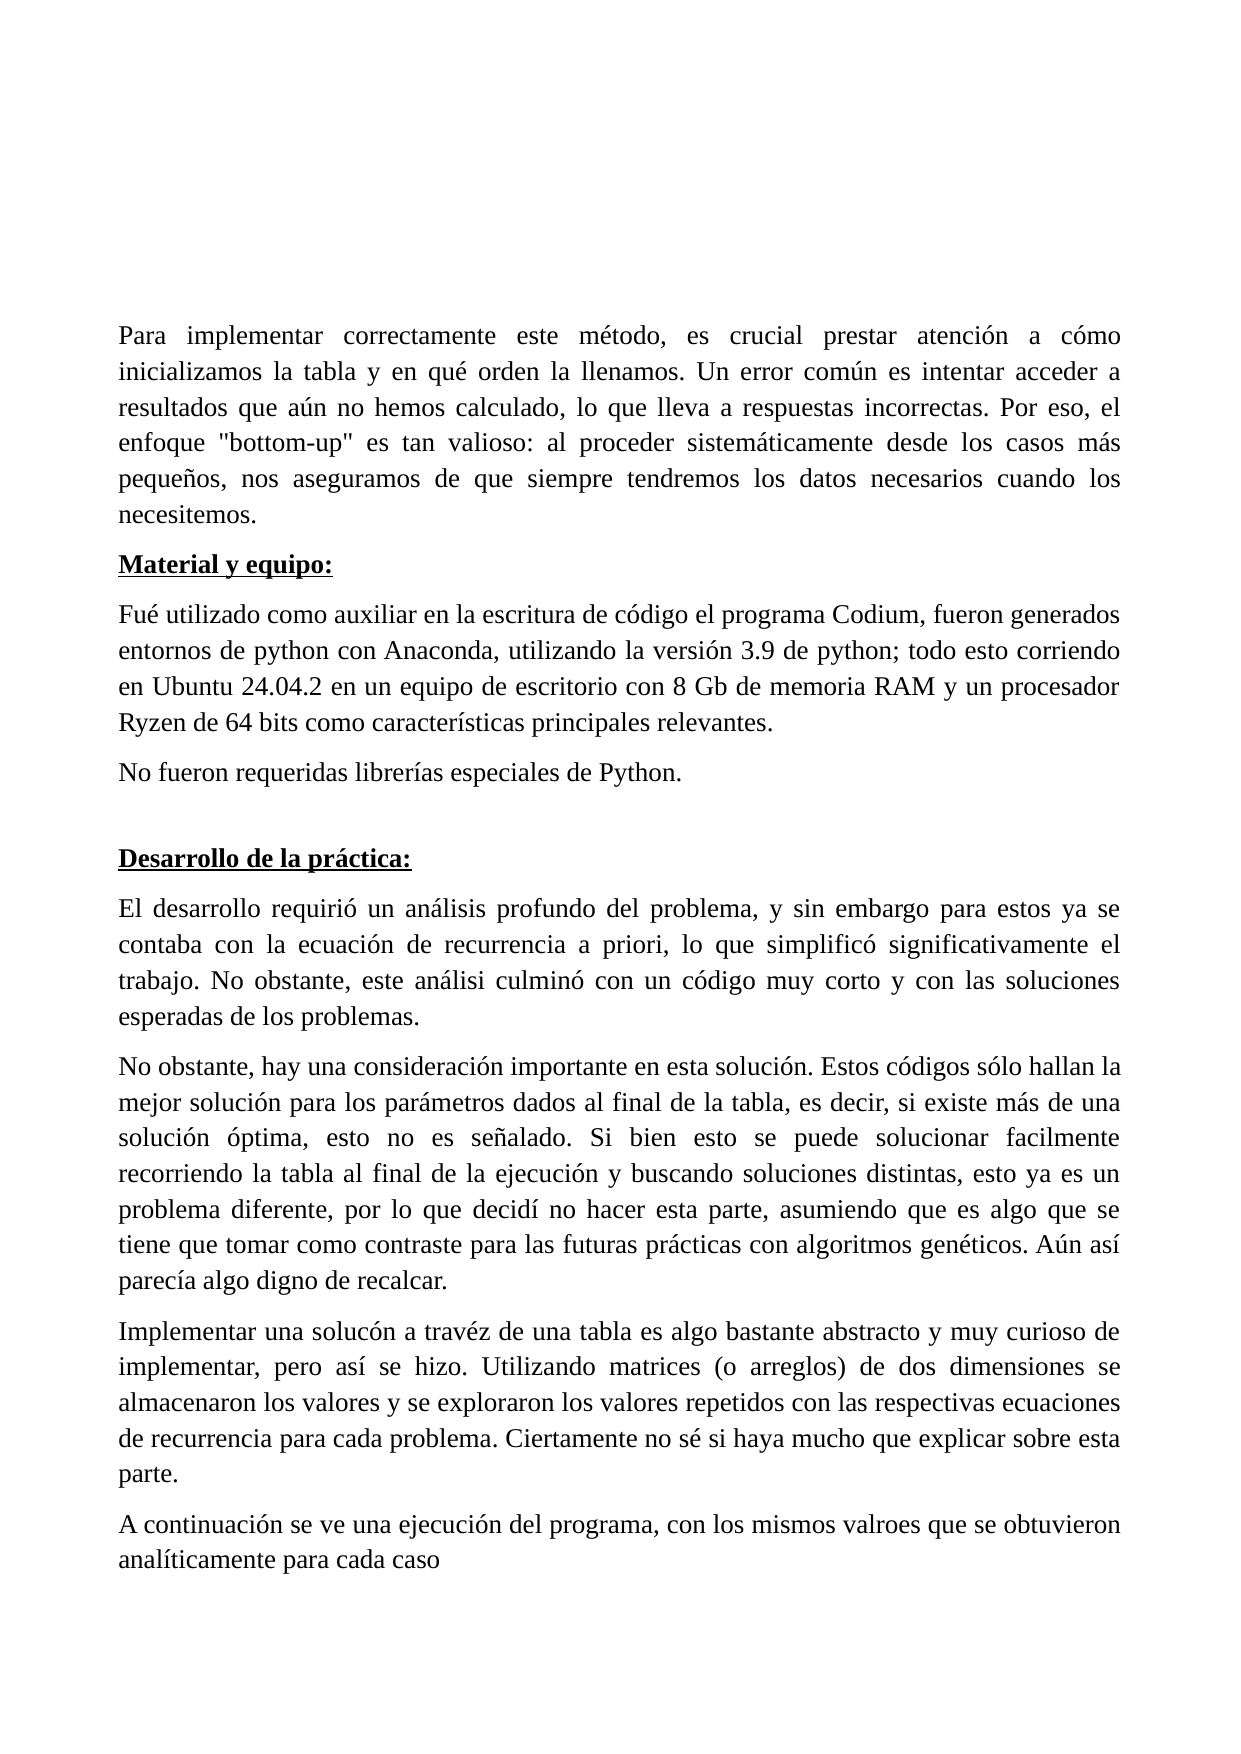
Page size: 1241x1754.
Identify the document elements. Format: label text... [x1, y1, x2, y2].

text Material y equipo: [118, 548, 1122, 579]
text Desarrollo de la práctica: [118, 806, 1122, 873]
text No obstante, hay una consideración importante en esta solución. Estos códigos sólo hallan la mejor solución para los parámetros dados al final de la tabla, es decir, si existe más de una solución óptima, esto no es señalado. Si bien esto se puede solucionar facilmente recorriendo la tabla al final de la ejecución y buscando soluciones distintas, esto ya es un problema diferente, por lo que decidí no hacer esta parte, asumiendo que es algo que se tiene que tomar como contraste para las futuras prácticas con algoritmos genéticos. Aún así parecía algo digno de recalcar. [118, 1050, 1122, 1296]
text Implementar una solucón a travéz de una tabla es algo bastante abstracto y muy curioso de implementar, pero así se hizo. Utilizando matrices (o arreglos) de dos dimensiones se almacenaron los valores y se exploraron los valores repetidos con las respectivas ecuaciones de recurrencia para cada problema. Ciertamente no sé si haya mucho que explicar sobre esta parte. [118, 1315, 1122, 1489]
text Para implementar correctamente este método, es crucial prestar atención a cómo inicializamos la tabla y en qué orden la llenamos. Un error común es intentar acceder a resultados que aún no hemos calculado, lo que lleva a respuestas incorrectas. Por eso, el enfoque "bottom-up" es tan valioso: al proceder sistemáticamente desde los casos más pequeños, nos aseguramos de que siempre tendremos los datos necesarios cuando los necesitemos. [118, 319, 1122, 529]
text Fué utilizado como auxiliar en la escritura de código el programa Codium, fueron generados entornos de python con Anaconda, utilizando la versión 3.9 de python; todo esto corriendo en Ubuntu 24.04.2 en un equipo de escritorio con 8 Gb de memoria RAM y un procesador Ryzen de 64 bits como características principales relevantes. [118, 599, 1122, 737]
text El desarrollo requirió un análisis profundo del problema, y sin embargo para estos ya se contaba con la ecuación de recurrencia a priori, lo que simplificó significativamente el trabajo. No obstante, este análisi culminó con un código muy corto y con las soluciones esperadas de los problemas. [118, 892, 1122, 1031]
text No fueron requeridas librerías especiales de Python. [118, 756, 1122, 787]
text A continuación se ve una ejecución del programa, con los mismos valroes que se obtuvieron analíticamente para cada caso [118, 1508, 1122, 1575]
